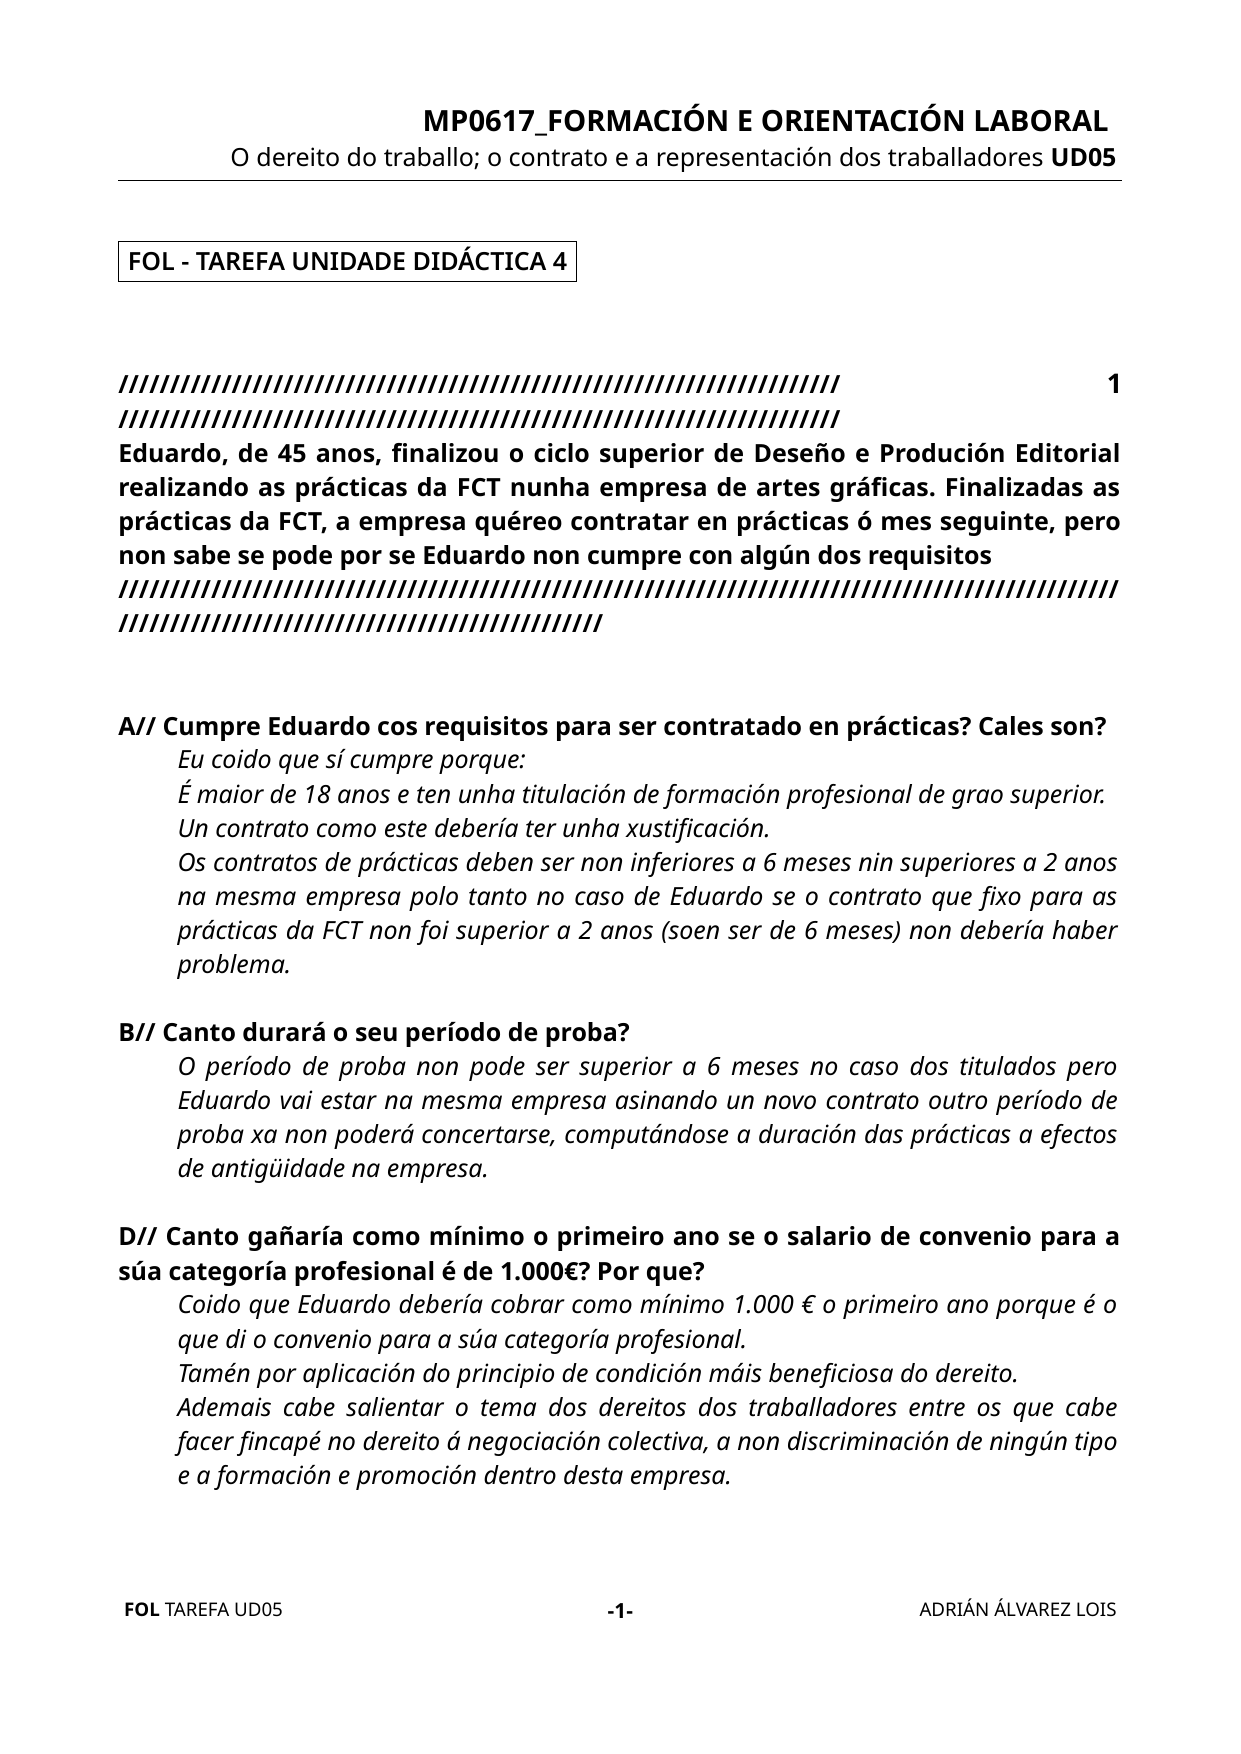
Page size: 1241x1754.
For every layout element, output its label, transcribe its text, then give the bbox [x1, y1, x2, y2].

text É maior de 18 anos e ten unha titulación de formación profesional de grao superior. [177, 776, 1122, 810]
text FOL - TAREFA UNIDADE DIDÁCTICA 4 [119, 242, 576, 281]
text D// Canto gañaría como mínimo o primeiro ano se o salario de convenio para a súa categoría profesional é de 1.000€? Por que? [118, 1219, 1122, 1287]
text Tamén por aplicación do principio de condición máis beneficiosa do dereito. [177, 1355, 1122, 1389]
text Ademais cabe salientar o tema dos dereitos dos traballadores entre os que cabe facer fincapé no dereito á negociación colectiva, a non discriminación de ningún tipo e a formación e promoción dentro desta empresa. [177, 1389, 1122, 1492]
text [577, 241, 1122, 281]
text A// Cumpre Eduardo cos requisitos para ser contratado en prácticas? Cales son? [118, 708, 1122, 742]
text O período de proba non pode ser superior a 6 meses no caso dos titulados pero Eduardo vai estar na mesma empresa asinando un novo contrato outro período de proba xa non poderá concertarse, computándose a duración das prácticas a efectos de antigüidade na empresa. [177, 1049, 1122, 1185]
text Eu coido que sí cumpre porque: [177, 742, 1122, 776]
text Un contrato como este debería ter unha xustificación. [177, 810, 1122, 844]
text Coido que Eduardo debería cobrar como mínimo 1.000 € o primeiro ano porque é o que di o convenio para a súa categoría profesional. [177, 1287, 1122, 1355]
text Os contratos de prácticas deben ser non inferiores a 6 meses nin superiores a 2 anos na mesma empresa polo tanto no caso de Eduardo se o contrato que fixo para as prácticas da FCT non foi superior a 2 anos (soen ser de 6 meses) non debería haber problema. [177, 844, 1122, 981]
text ////////////////////////////////////////////////////////////////////// 1 ////////////////////////////////////////////////////////////////////// [118, 365, 1122, 436]
text Eduardo, de 45 anos, finalizou o ciclo superior de Deseño e Produción Editorial realizando as prácticas da FCT nunha empresa de artes gráficas. Finalizadas as prácticas da FCT, a empresa quéreo contratar en prácticas ó mes seguinte, pero non sabe se pode por se Eduardo non cumpre con algún dos requisitos [118, 436, 1122, 572]
text //////////////////////////////////////////////////////////////////////////////////////////////////////////////////////////////////////////////// [118, 572, 1122, 640]
text B// Canto durará o seu período de proba? [118, 1015, 1122, 1049]
